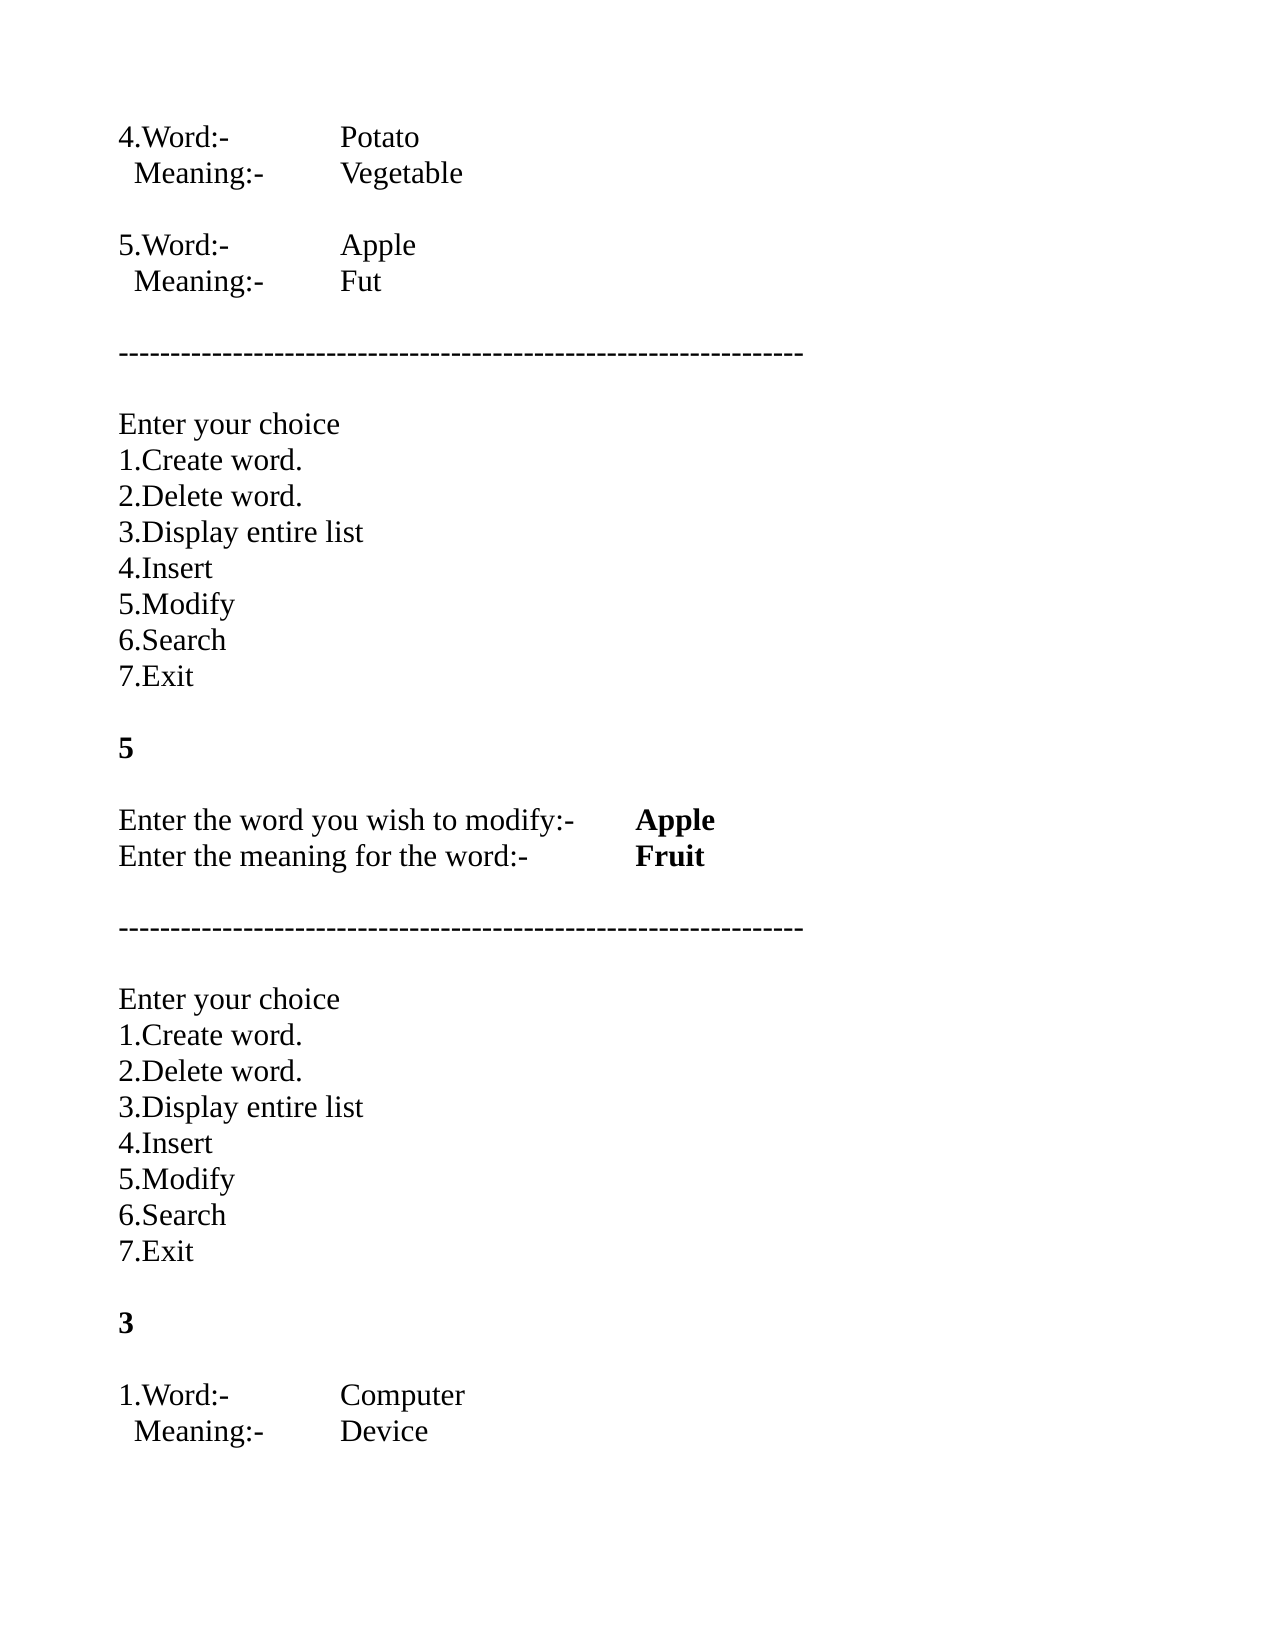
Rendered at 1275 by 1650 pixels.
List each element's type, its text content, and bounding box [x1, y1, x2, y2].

text Meaning:- Vegetable [118, 154, 1157, 190]
text 2.Delete word. [118, 477, 1157, 513]
text Enter your choice [118, 406, 1157, 442]
text 1.Word:- Computer [118, 1376, 1157, 1412]
text 4.Insert [118, 1124, 1157, 1160]
text 5.Modify [118, 1160, 1157, 1196]
text Meaning:- Fut [118, 262, 1157, 298]
text 7.Exit [118, 657, 1157, 693]
text Enter your choice [118, 981, 1157, 1017]
text 7.Exit [118, 1232, 1157, 1268]
text 6.Search [118, 621, 1157, 657]
text 4.Word:- Potato [118, 118, 1157, 154]
text 3.Display entire list [118, 513, 1157, 549]
text Enter the meaning for the word:- Fruit [118, 837, 1157, 873]
text 2.Delete word. [118, 1052, 1157, 1088]
text 1.Create word. [118, 1017, 1157, 1052]
text 6.Search [118, 1196, 1157, 1232]
text 1.Create word. [118, 442, 1157, 477]
text Meaning:- Device [118, 1412, 1157, 1448]
text 5.Modify [118, 585, 1157, 621]
text 5 [118, 729, 1157, 765]
text 4.Insert [118, 549, 1157, 585]
text 3 [118, 1304, 1157, 1340]
text 5.Word:- Apple [118, 226, 1157, 262]
text ------------------------------------------------------------------ [118, 334, 1157, 370]
text Enter the word you wish to modify:- Apple [118, 801, 1157, 837]
text 3.Display entire list [118, 1088, 1157, 1124]
text ------------------------------------------------------------------ [118, 909, 1157, 945]
